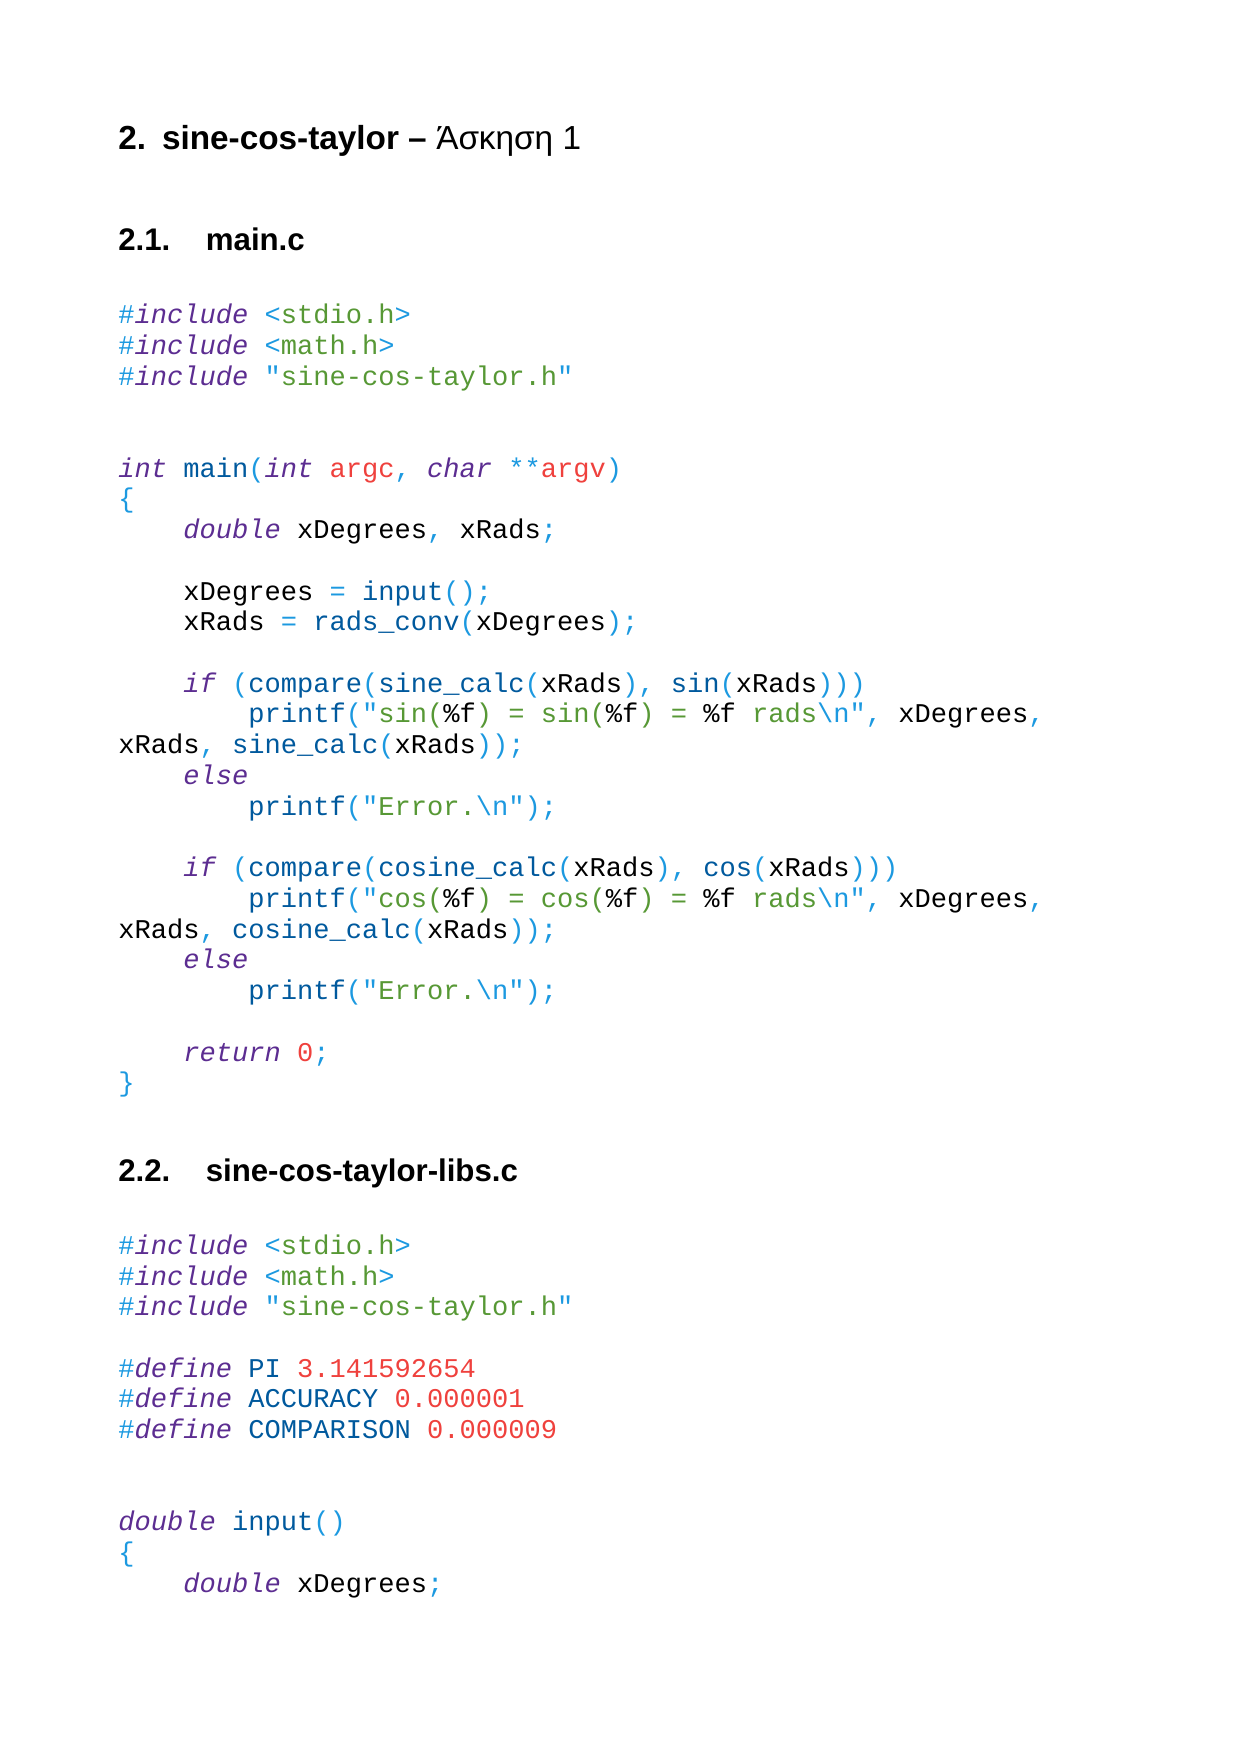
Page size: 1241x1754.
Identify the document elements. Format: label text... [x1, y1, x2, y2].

text #include <stdio.h> [118, 301, 1122, 332]
text { [118, 1539, 1122, 1569]
text double input() [118, 1508, 1122, 1539]
text printf("Error.\n"); [118, 977, 1122, 1008]
text else [118, 762, 1122, 792]
text #include "sine-cos-taylor.h" [118, 362, 1122, 393]
text if (compare(sine_calc(xRads), sin(xRads))) [118, 669, 1122, 700]
text printf("sin(%f) = sin(%f) = %f rads\n", xDegrees, xRads, sine_calc(xRads)); [118, 700, 1122, 762]
text #include <math.h> [118, 1262, 1122, 1293]
subtitle 2. sine-cos-taylor – Άσκηση 1 [118, 118, 1122, 157]
text else [118, 946, 1122, 977]
text #define COMPARISON 0.000009 [118, 1416, 1122, 1447]
text } [118, 1069, 1122, 1100]
text #include <math.h> [118, 332, 1122, 362]
text double xDegrees; [118, 1569, 1122, 1600]
text #include <stdio.h> [118, 1232, 1122, 1262]
subtitle 2.2. sine-cos-taylor-libs.c [118, 1152, 1122, 1188]
text #define ACCURACY 0.000001 [118, 1385, 1122, 1416]
text printf("cos(%f) = cos(%f) = %f rads\n", xDegrees, xRads, cosine_calc(xRads)); [118, 885, 1122, 946]
text return 0; [118, 1038, 1122, 1069]
text #define PI 3.141592654 [118, 1354, 1122, 1385]
text xDegrees = input(); [118, 577, 1122, 608]
text #include "sine-cos-taylor.h" [118, 1293, 1122, 1324]
text { [118, 485, 1122, 516]
text int main(int argc, char **argv) [118, 454, 1122, 485]
text double xDegrees, xRads; [118, 516, 1122, 547]
subtitle 2.1. main.c [118, 221, 1122, 257]
text xRads = rads_conv(xDegrees); [118, 608, 1122, 639]
text if (compare(cosine_calc(xRads), cos(xRads))) [118, 854, 1122, 885]
text printf("Error.\n"); [118, 792, 1122, 823]
